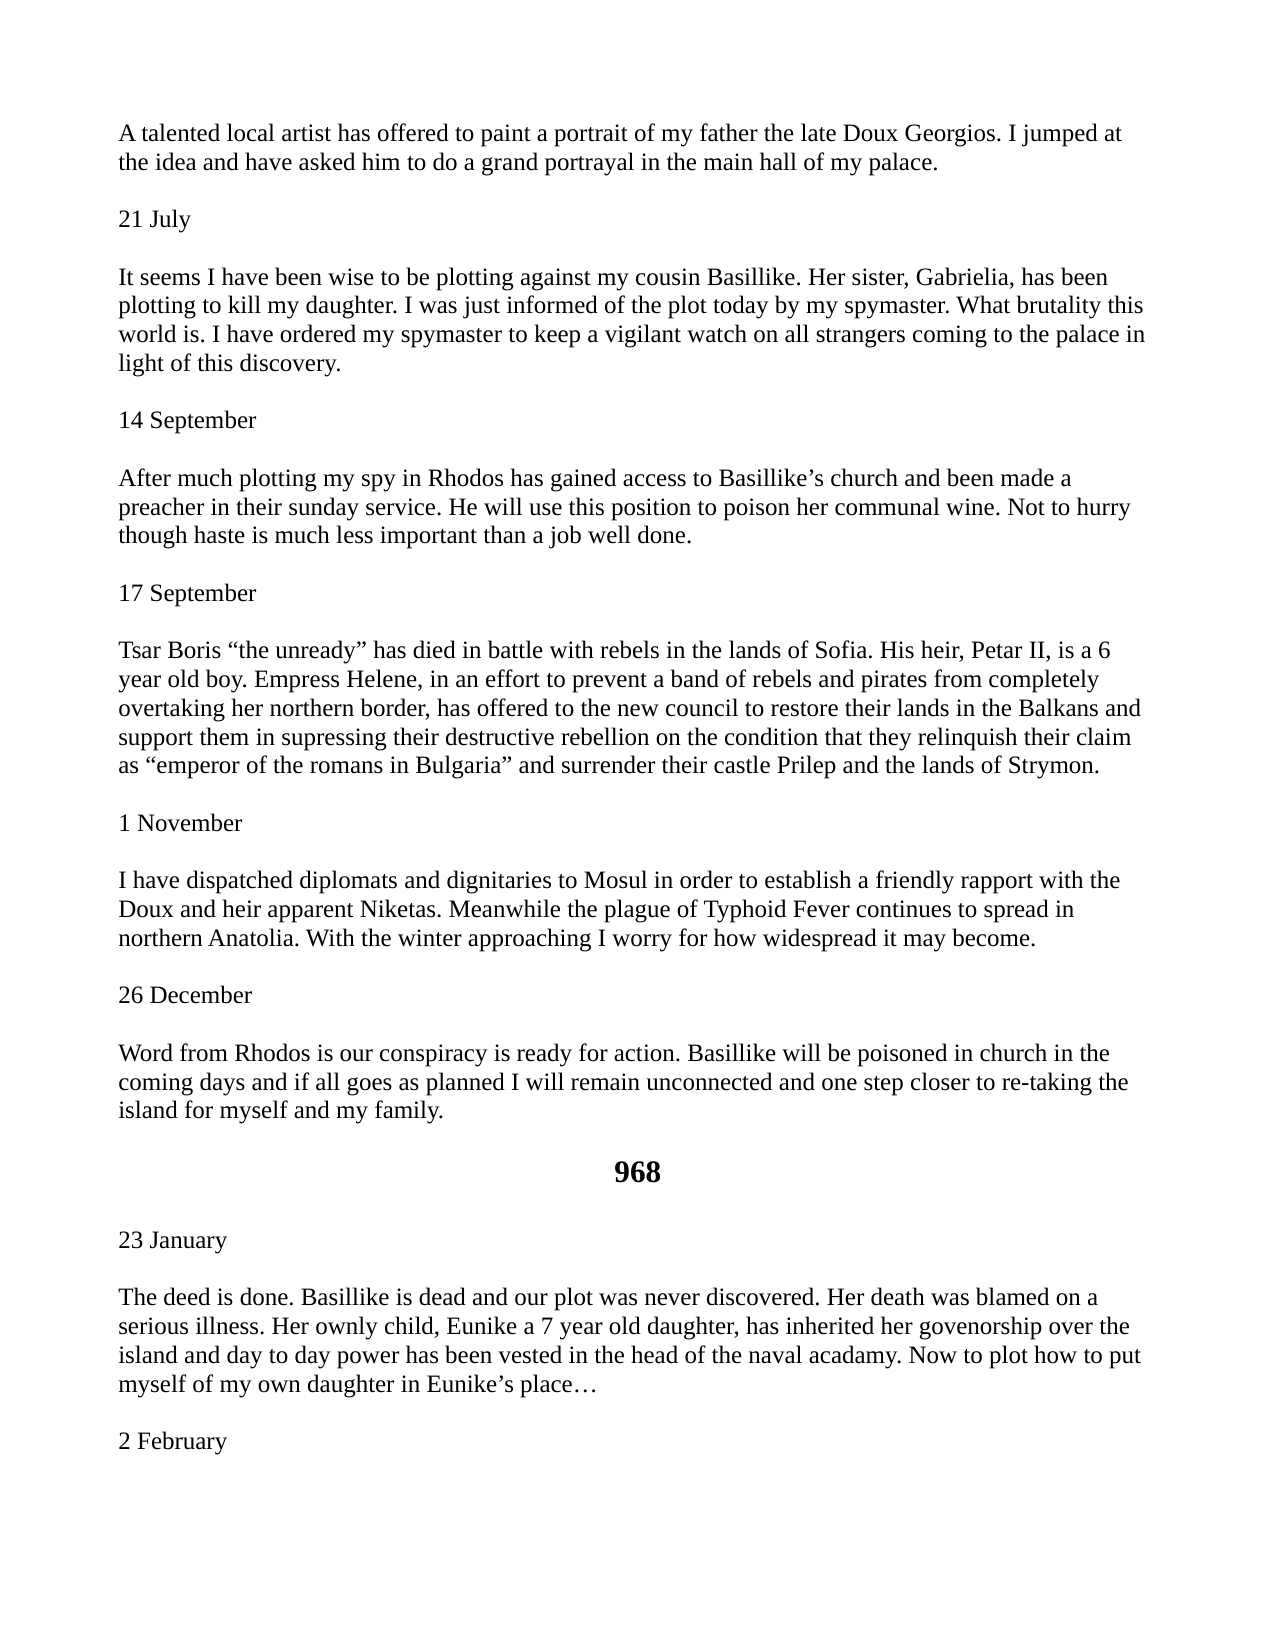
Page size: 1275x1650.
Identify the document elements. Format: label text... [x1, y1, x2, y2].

text 23 January [118, 1225, 1157, 1254]
text It seems I have been wise to be plotting against my cousin Basillike. Her sister, Gabrielia, has been plotting to kill my daughter. I was just informed of the plot today by my spymaster. What brutality this world is. I have ordered my spymaster to keep a vigilant watch on all strangers coming to the palace in light of this discovery. [118, 262, 1157, 377]
text 17 September [118, 578, 1157, 607]
text After much plotting my spy in Rhodos has gained access to Basillike’s church and been made a preacher in their sunday service. He will use this position to poison her communal wine. Not to hurry though haste is much less important than a job well done. [118, 434, 1157, 549]
text 968 [118, 1153, 1157, 1189]
text The deed is done. Basillike is dead and our plot was never discovered. Her death was blamed on a serious illness. Her ownly child, Eunike a 7 year old daughter, has inherited her govenorship over the island and day to day power has been vested in the head of the naval acadamy. Now to plot how to put myself of my own daughter in Eunike’s place… [118, 1282, 1157, 1397]
text 1 November [118, 808, 1157, 837]
text 14 September [118, 406, 1157, 434]
text Word from Rhodos is our conspiracy is ready for action. Basillike will be poisoned in church in the coming days and if all goes as planned I will remain unconnected and one step closer to re-taking the island for myself and my family. [118, 1038, 1157, 1124]
text 21 July [118, 204, 1157, 233]
text A talented local artist has offered to paint a portrait of my father the late Doux Georgios. I jumped at the idea and have asked him to do a grand portrayal in the main hall of my palace. [118, 118, 1157, 176]
text 26 December [118, 981, 1157, 1009]
text 2 February [118, 1426, 1157, 1455]
text Tsar Boris “the unready” has died in battle with rebels in the lands of Sofia. His heir, Petar II, is a 6 year old boy. Empress Helene, in an effort to prevent a band of rebels and pirates from completely overtaking her northern border, has offered to the new council to restore their lands in the Balkans and support them in supressing their destructive rebellion on the condition that they relinquish their claim as “emperor of the romans in Bulgaria” and surrender their castle Prilep and the lands of Strymon. [118, 607, 1157, 779]
text I have dispatched diplomats and dignitaries to Mosul in order to establish a friendly rapport with the Doux and heir apparent Niketas. Meanwhile the plague of Typhoid Fever continues to spread in northern Anatolia. With the winter approaching I worry for how widespread it may become. [118, 866, 1157, 952]
